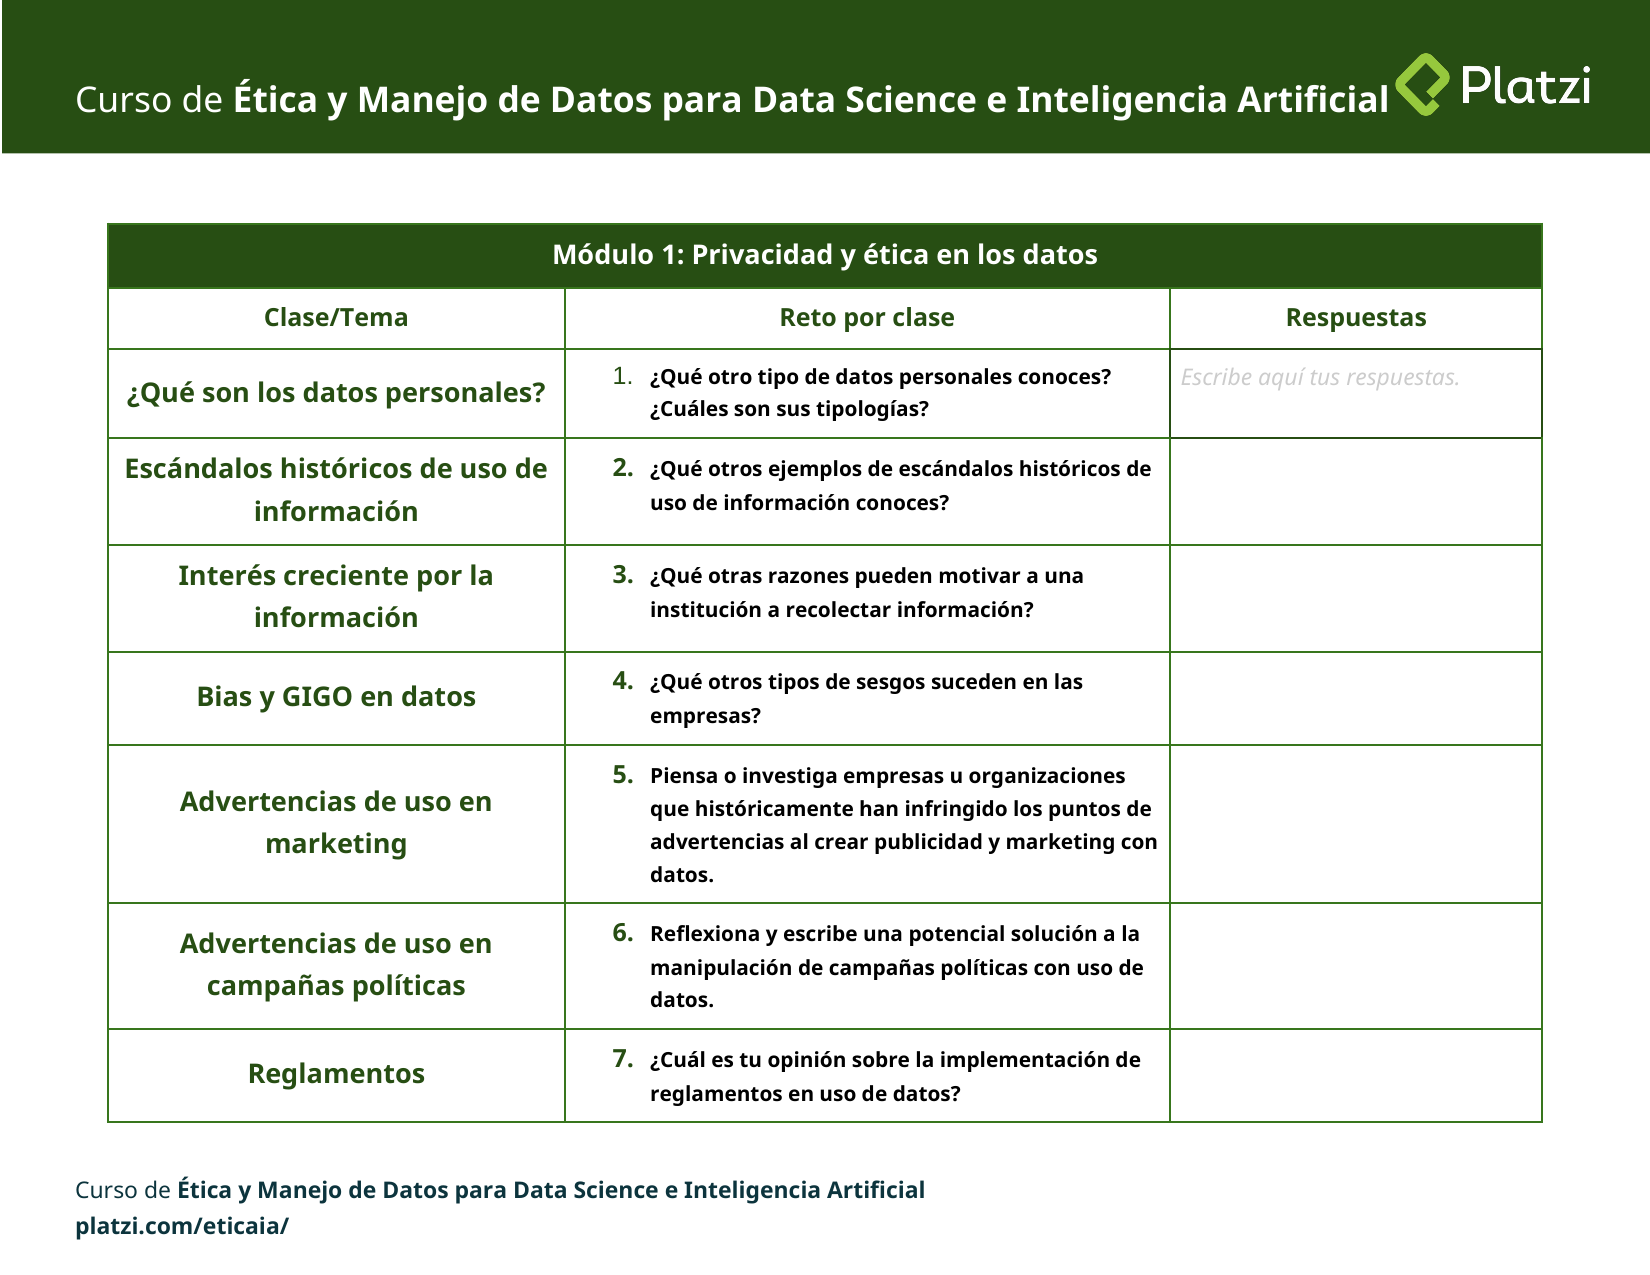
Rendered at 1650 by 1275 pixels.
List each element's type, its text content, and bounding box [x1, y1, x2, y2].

table_cell [1171, 439, 1541, 544]
table_cell Clase/Tema [109, 289, 564, 348]
table_cell [1171, 546, 1541, 651]
table_cell ¿Qué otros tipos de sesgos suceden en las empresas? [566, 653, 1169, 744]
table_cell Reglamentos [109, 1030, 564, 1121]
table_cell Advertencias de uso en marketing [109, 746, 564, 902]
table_cell Reflexiona y escribe una potencial solución a la manipulación de campañas políticas con uso de datos. [566, 904, 1169, 1028]
table_cell ¿Qué otros ejemplos de escándalos históricos de uso de información conoces? [566, 439, 1169, 544]
table_cell ¿Cuál es tu opinión sobre la implementación de reglamentos en uso de datos? [566, 1030, 1169, 1121]
table_cell ¿Qué otro tipo de datos personales conoces? ¿Cuáles son sus tipologías? [566, 350, 1169, 437]
table_cell [1171, 746, 1541, 902]
table_cell Bias y GIGO en datos [109, 653, 564, 744]
table_cell Escándalos históricos de uso de información [109, 439, 564, 544]
table_cell Respuestas [1171, 289, 1541, 348]
table_cell Reto por clase [566, 289, 1169, 348]
table_header Módulo 1: Privacidad y ética en los datos [109, 225, 1541, 287]
table_cell Interés creciente por la información [109, 546, 564, 651]
table_cell Advertencias de uso en campañas políticas [109, 904, 564, 1028]
picture [1395, 53, 1590, 116]
table_cell ¿Qué otras razones pueden motivar a una institución a recolectar información? [566, 546, 1169, 651]
table_cell Escribe aquí tus respuestas. [1171, 350, 1541, 437]
table_cell ¿Qué son los datos personales? [109, 350, 564, 437]
table_cell Piensa o investiga empresas u organizaciones que históricamente han infringido los puntos de advertencias al crear publicidad y marketing con datos. [566, 746, 1169, 902]
table_cell [1171, 653, 1541, 744]
table_cell [1171, 904, 1541, 1028]
text Curso de Ética y Manejo de Datos para Data Science e Inteligencia Artificial [75, 75, 1575, 123]
table_cell [1171, 1030, 1541, 1121]
